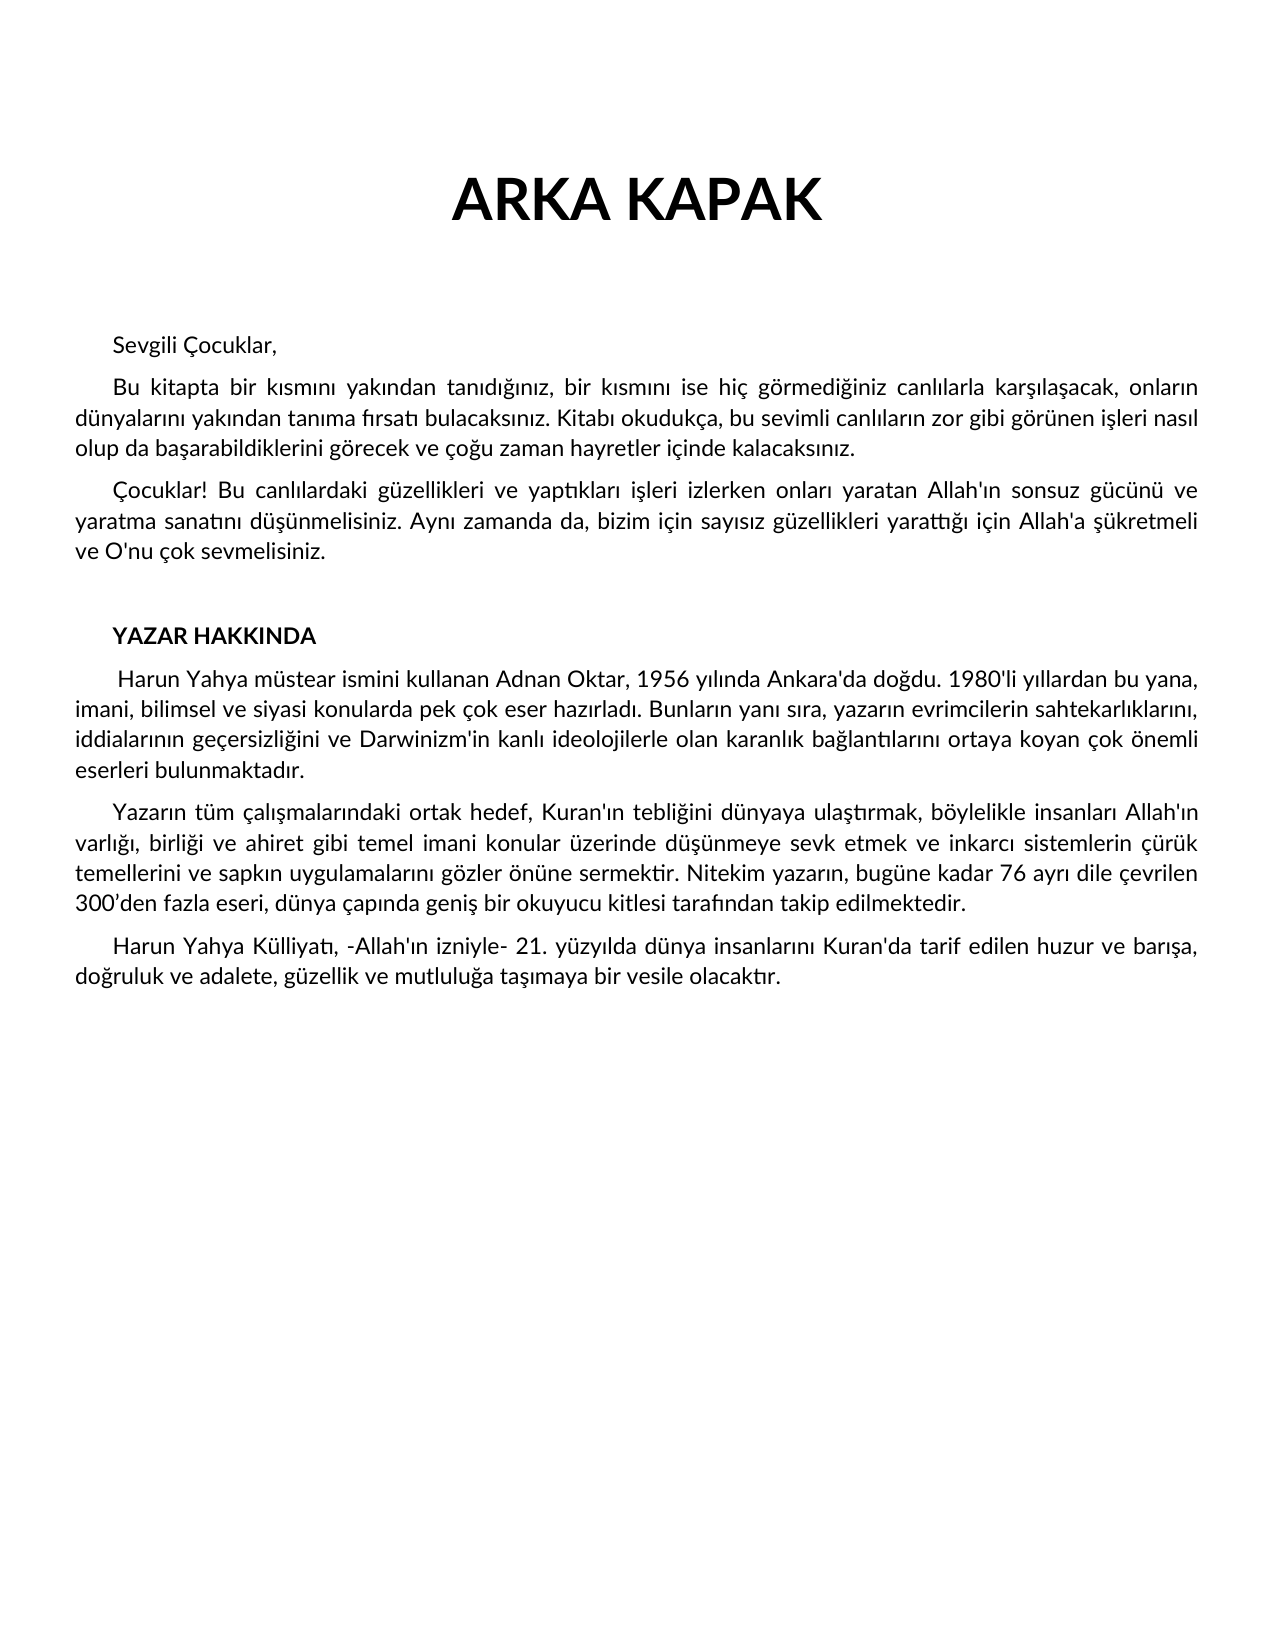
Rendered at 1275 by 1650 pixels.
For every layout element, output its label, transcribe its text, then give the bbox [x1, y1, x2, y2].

text Yazarın tüm çalışmalarındaki ortak hedef, Kuran'ın tebliğini dünyaya ulaştırmak, böylelikle insanları Allah'ın varlığı, birliği ve ahiret gibi temel imani konular üzerinde düşünmeye sevk etmek ve inkarcı sistemlerin çürük temellerini ve sapkın uygulamalarını gözler önüne sermektir. Nitekim yazarın, bugüne kadar 76 ayrı dile çevrilen 300’den fazla eseri, dünya çapında geniş bir okuyucu kitlesi tarafından takip edilmektedir. [75, 798, 1200, 916]
text Bu kitapta bir kısmını yakından tanıdığınız, bir kısmını ise hiç görmediğiniz canlılarla karşılaşacak, onların dünyalarını yakından tanıma fırsatı bulacaksınız. Kitabı okudukça, bu sevimli canlıların zor gibi görünen işleri nasıl olup da başarabildiklerini görecek ve çoğu zaman hayretler içinde kalacaksınız. [75, 373, 1200, 461]
text Sevgili Çocuklar, [75, 330, 1200, 358]
text Çocuklar! Bu canlılardaki güzellikleri ve yaptıkları işleri izlerken onları yaratan Allah'ın sonsuz gücünü ve yaratma sanatını düşünmelisiniz. Aynı zamanda da, bizim için sayısız güzellikleri yarattığı için Allah'a şükretmeli ve O'nu çok sevmelisiniz. [75, 476, 1200, 564]
subtitle ARKA KAPAK [75, 162, 1200, 232]
text Harun Yahya Külliyatı, -Allah'ın izniyle- 21. yüzyılda dünya insanlarını Kuran'da tarif edilen huzur ve barışa, doğruluk ve adalete, güzellik ve mutluluğa taşımaya bir vesile olacaktır. [75, 931, 1200, 989]
text YAZAR HAKKINDA [75, 622, 1200, 649]
text Harun Yahya müstear ismini kullanan Adnan Oktar, 1956 yılında Ankara'da doğdu. 1980'li yıllardan bu yana, imani, bilimsel ve siyasi konularda pek çok eser hazırladı. Bunların yanı sıra, yazarın evrimcilerin sahtekarlıklarını, iddialarının geçersizliğini ve Darwinizm'in kanlı ideolojilerle olan karanlık bağlantılarını ortaya koyan çok önemli eserleri bulunmaktadır. [75, 665, 1200, 783]
